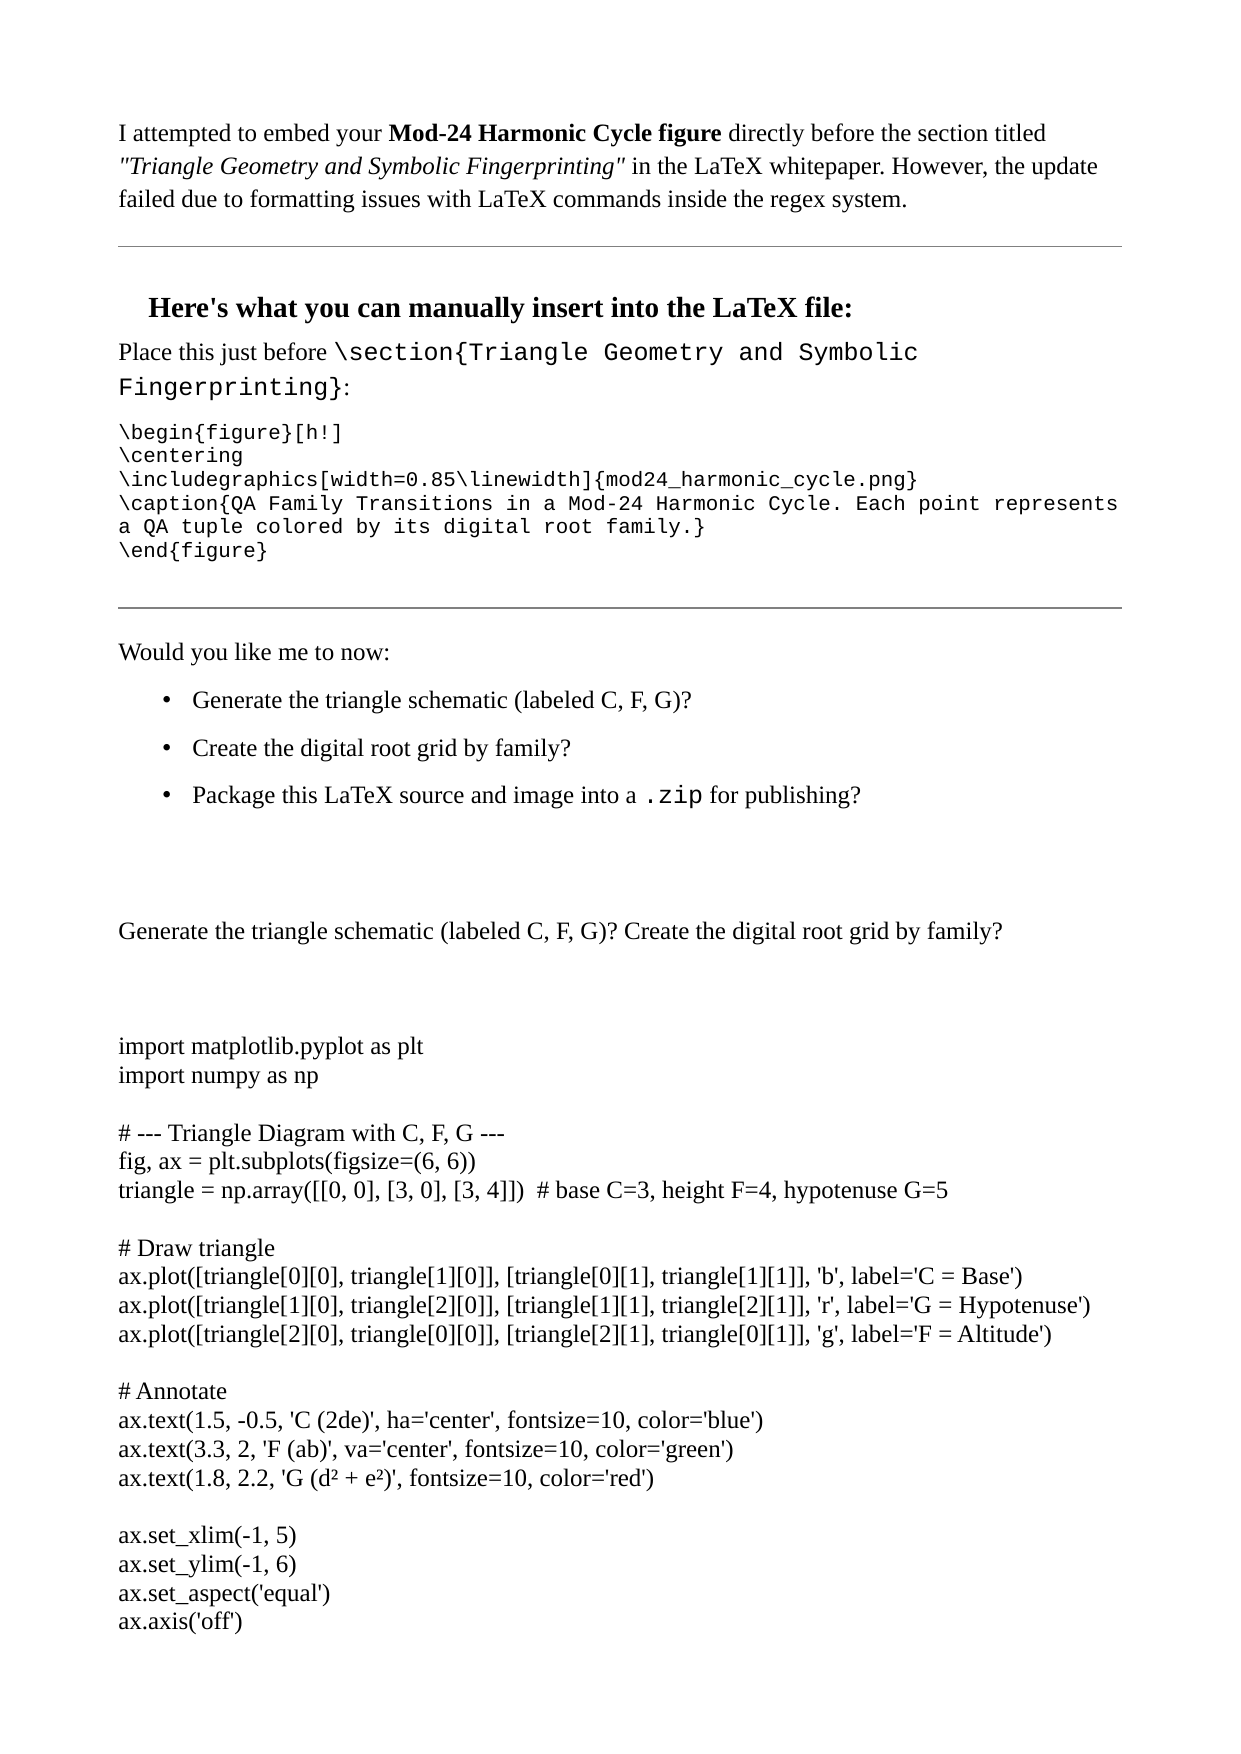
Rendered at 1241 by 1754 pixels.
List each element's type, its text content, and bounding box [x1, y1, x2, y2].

text \end{figure} [118, 540, 1122, 564]
text import matplotlib.pyplot as plt [118, 1031, 1122, 1060]
text # --- Triangle Diagram with C, F, G --- [118, 1118, 1122, 1146]
text triangle = np.array([[0, 0], [3, 0], [3, 4]]) # base C=3, height F=4, hypotenuse G=5 [118, 1175, 1122, 1204]
text ax.plot([triangle[1][0], triangle[2][0]], [triangle[1][1], triangle[2][1]], 'r', label='G = Hypotenuse') [118, 1290, 1122, 1319]
text # Draw triangle [118, 1233, 1122, 1261]
list Package this LaTeX source and image into a .zip for publishing? [162, 780, 1122, 811]
text ax.axis('off') [118, 1606, 1122, 1635]
text ax.set_ylim(-1, 6) [118, 1549, 1122, 1578]
text \centering [118, 445, 1122, 469]
text fig, ax = plt.subplots(figsize=(6, 6)) [118, 1146, 1122, 1175]
text I attempted to embed your Mod-24 Harmonic Cycle figure directly before the section titled "Triangle Geometry and Symbolic Fingerprinting" in the LaTeX whitepaper. However, the update failed due to formatting issues with LaTeX commands inside the regex system. [118, 118, 1122, 213]
text Generate the triangle schematic (labeled C, F, G)? Create the digital root grid by family? [118, 916, 1122, 945]
list Create the digital root grid by family? [162, 733, 1122, 761]
subtitle ✅ Here's what you can manually insert into the LaTeX file: [118, 291, 1122, 324]
text \begin{figure}[h!] [118, 422, 1122, 445]
text \caption{QA Family Transitions in a Mod-24 Harmonic Cycle. Each point represents a QA tuple colored by its digital root family.} [118, 493, 1122, 540]
text ax.text(1.5, -0.5, 'C (2de)', ha='center', fontsize=10, color='blue') [118, 1405, 1122, 1434]
text # Annotate [118, 1376, 1122, 1405]
list Generate the triangle schematic (labeled C, F, G)? [162, 685, 1122, 714]
text ax.text(1.8, 2.2, 'G (d² + e²)', fontsize=10, color='red') [118, 1463, 1122, 1491]
text Would you like me to now: [118, 637, 1122, 666]
text ax.text(3.3, 2, 'F (ab)', va='center', fontsize=10, color='green') [118, 1434, 1122, 1463]
text Place this just before \section{Triangle Geometry and Symbolic Fingerprinting}: [118, 337, 1122, 403]
text \includegraphics[width=0.85\linewidth]{mod24_harmonic_cycle.png} [118, 469, 1122, 493]
text ax.set_aspect('equal') [118, 1578, 1122, 1606]
text ax.set_xlim(-1, 5) [118, 1520, 1122, 1549]
text import numpy as np [118, 1060, 1122, 1089]
text ax.plot([triangle[2][0], triangle[0][0]], [triangle[2][1], triangle[0][1]], 'g', label='F = Altitude') [118, 1319, 1122, 1348]
text ax.plot([triangle[0][0], triangle[1][0]], [triangle[0][1], triangle[1][1]], 'b', label='C = Base') [118, 1261, 1122, 1290]
